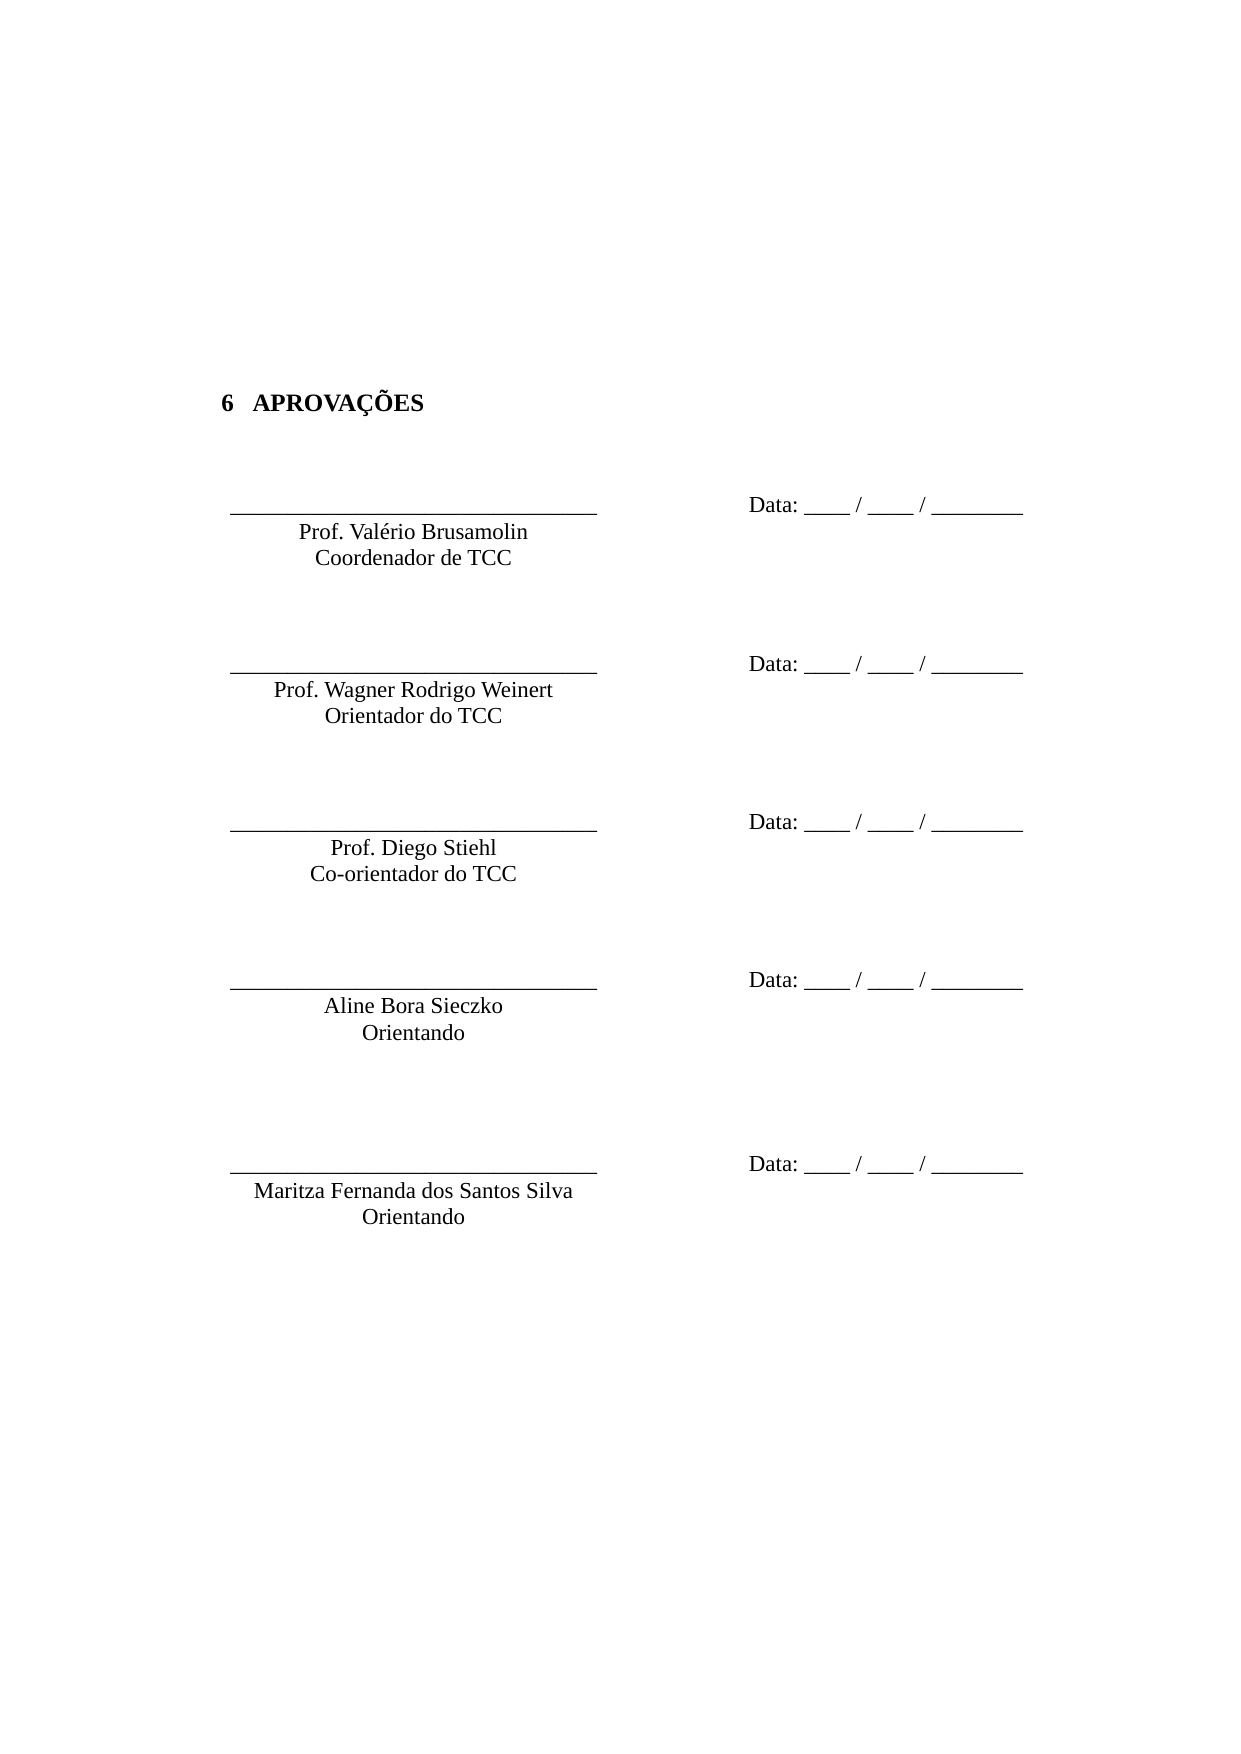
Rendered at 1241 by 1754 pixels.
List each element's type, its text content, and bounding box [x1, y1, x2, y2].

text Data: ____ / ____ / ________ [649, 491, 1122, 518]
text Co-orientador do TCC [177, 860, 649, 887]
text Data: ____ / ____ / ________ [649, 649, 1122, 676]
text Orientador do TCC [177, 702, 649, 729]
text Maritza Fernanda dos Santos Silva [177, 1177, 649, 1203]
text Prof. Diego Stiehl [177, 834, 649, 860]
text Orientando [177, 1018, 649, 1045]
text Orientando [177, 1203, 649, 1229]
text ________________________________ [177, 649, 649, 676]
text Data: ____ / ____ / ________ [649, 1150, 1122, 1177]
text ________________________________ [177, 966, 649, 992]
text ________________________________ [177, 1150, 649, 1177]
text Coordenador de TCC [177, 544, 649, 571]
text Data: ____ / ____ / ________ [649, 966, 1122, 992]
text Prof. Wagner Rodrigo Weinert [177, 676, 649, 702]
list APROVAÇÕES [215, 388, 1122, 417]
text ________________________________ [177, 491, 649, 518]
text Prof. Valério Brusamolin [177, 518, 649, 544]
text Data: ____ / ____ / ________ [649, 808, 1122, 834]
text Aline Bora Sieczko [177, 992, 649, 1018]
text ________________________________ [177, 808, 649, 834]
